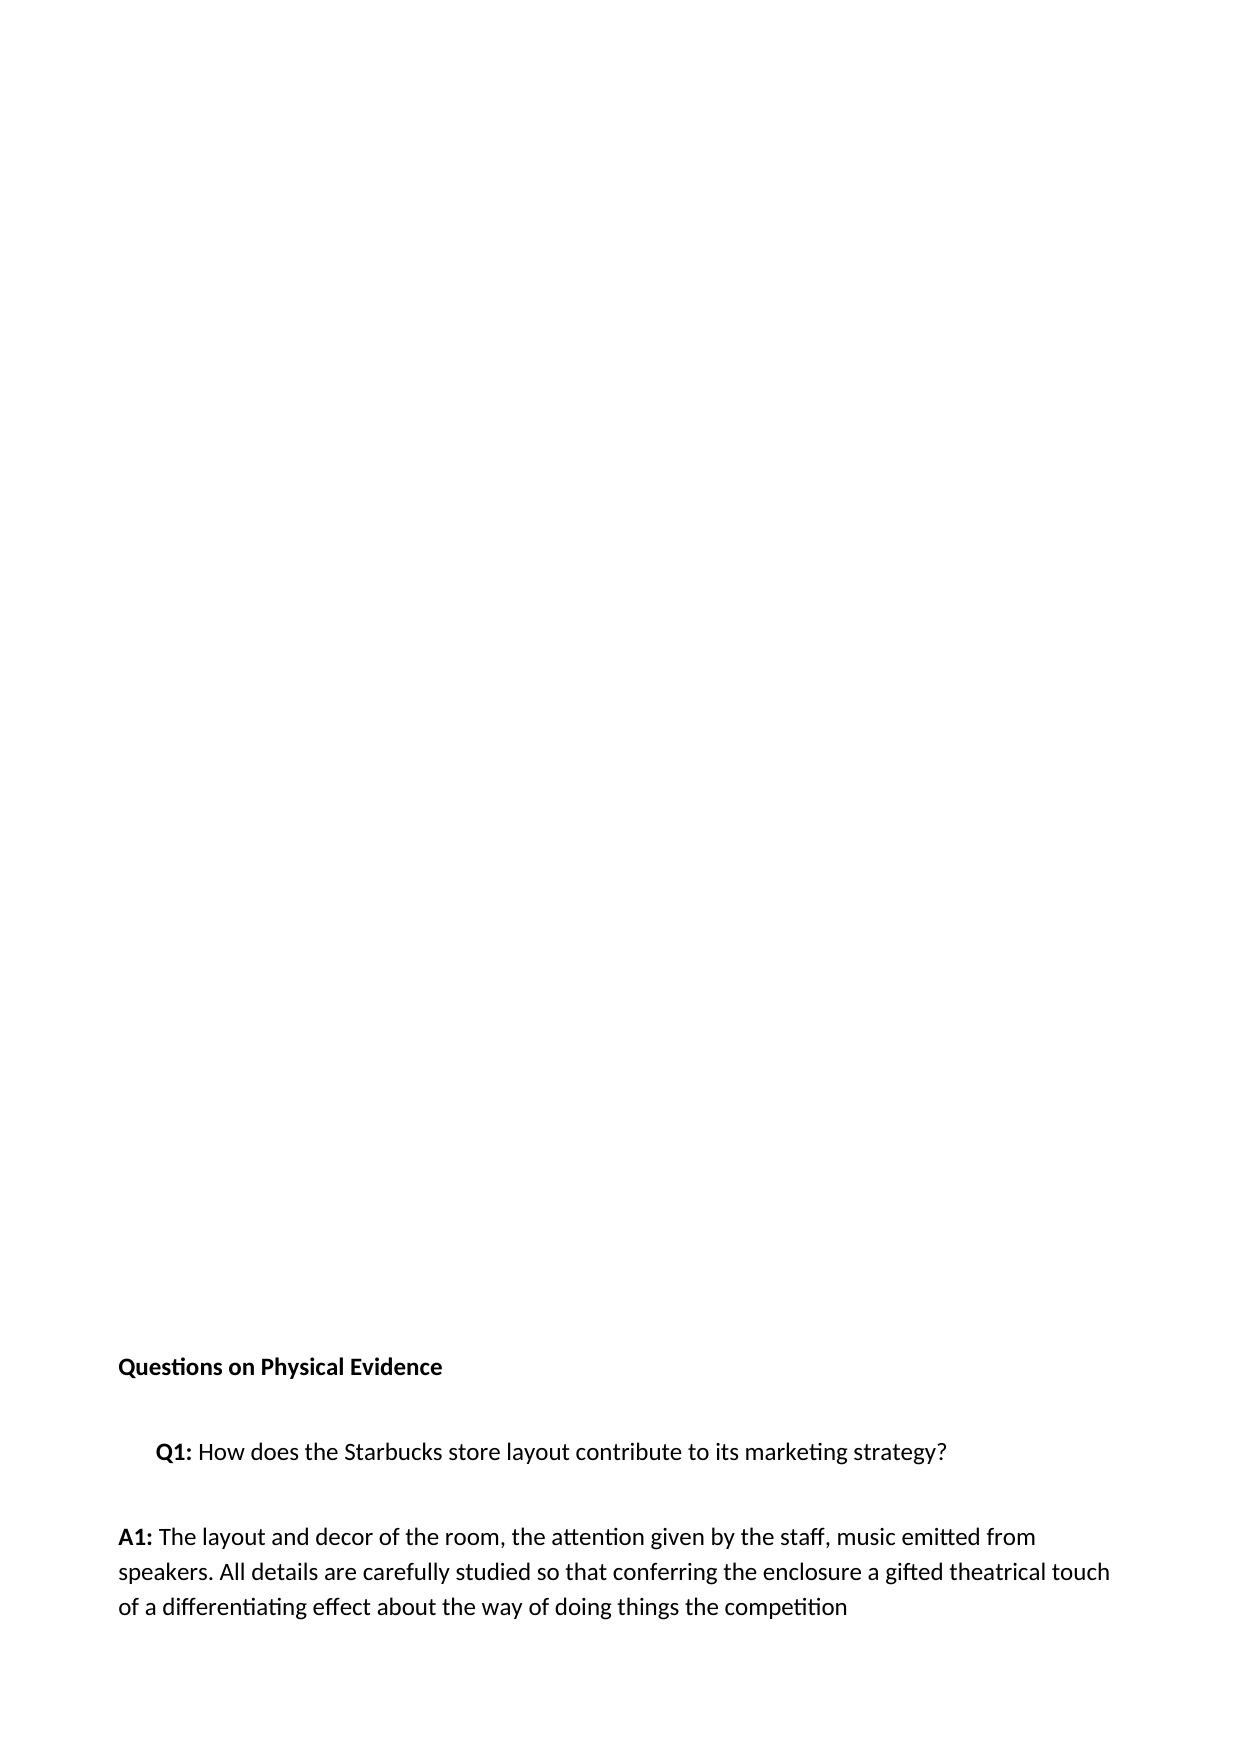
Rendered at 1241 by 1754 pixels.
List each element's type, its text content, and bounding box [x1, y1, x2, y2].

text Questions on Physical Evidence [118, 1351, 1122, 1381]
text A1: The layout and decor of the room, the attention given by the staff, music emitted from speakers. All details are carefully studied so that conferring the enclosure a gifted theatrical touch of a differentiating effect about the way of doing things the competition [118, 1521, 1122, 1621]
text Q1: How does the Starbucks store layout contribute to its marketing strategy? [156, 1436, 1122, 1466]
